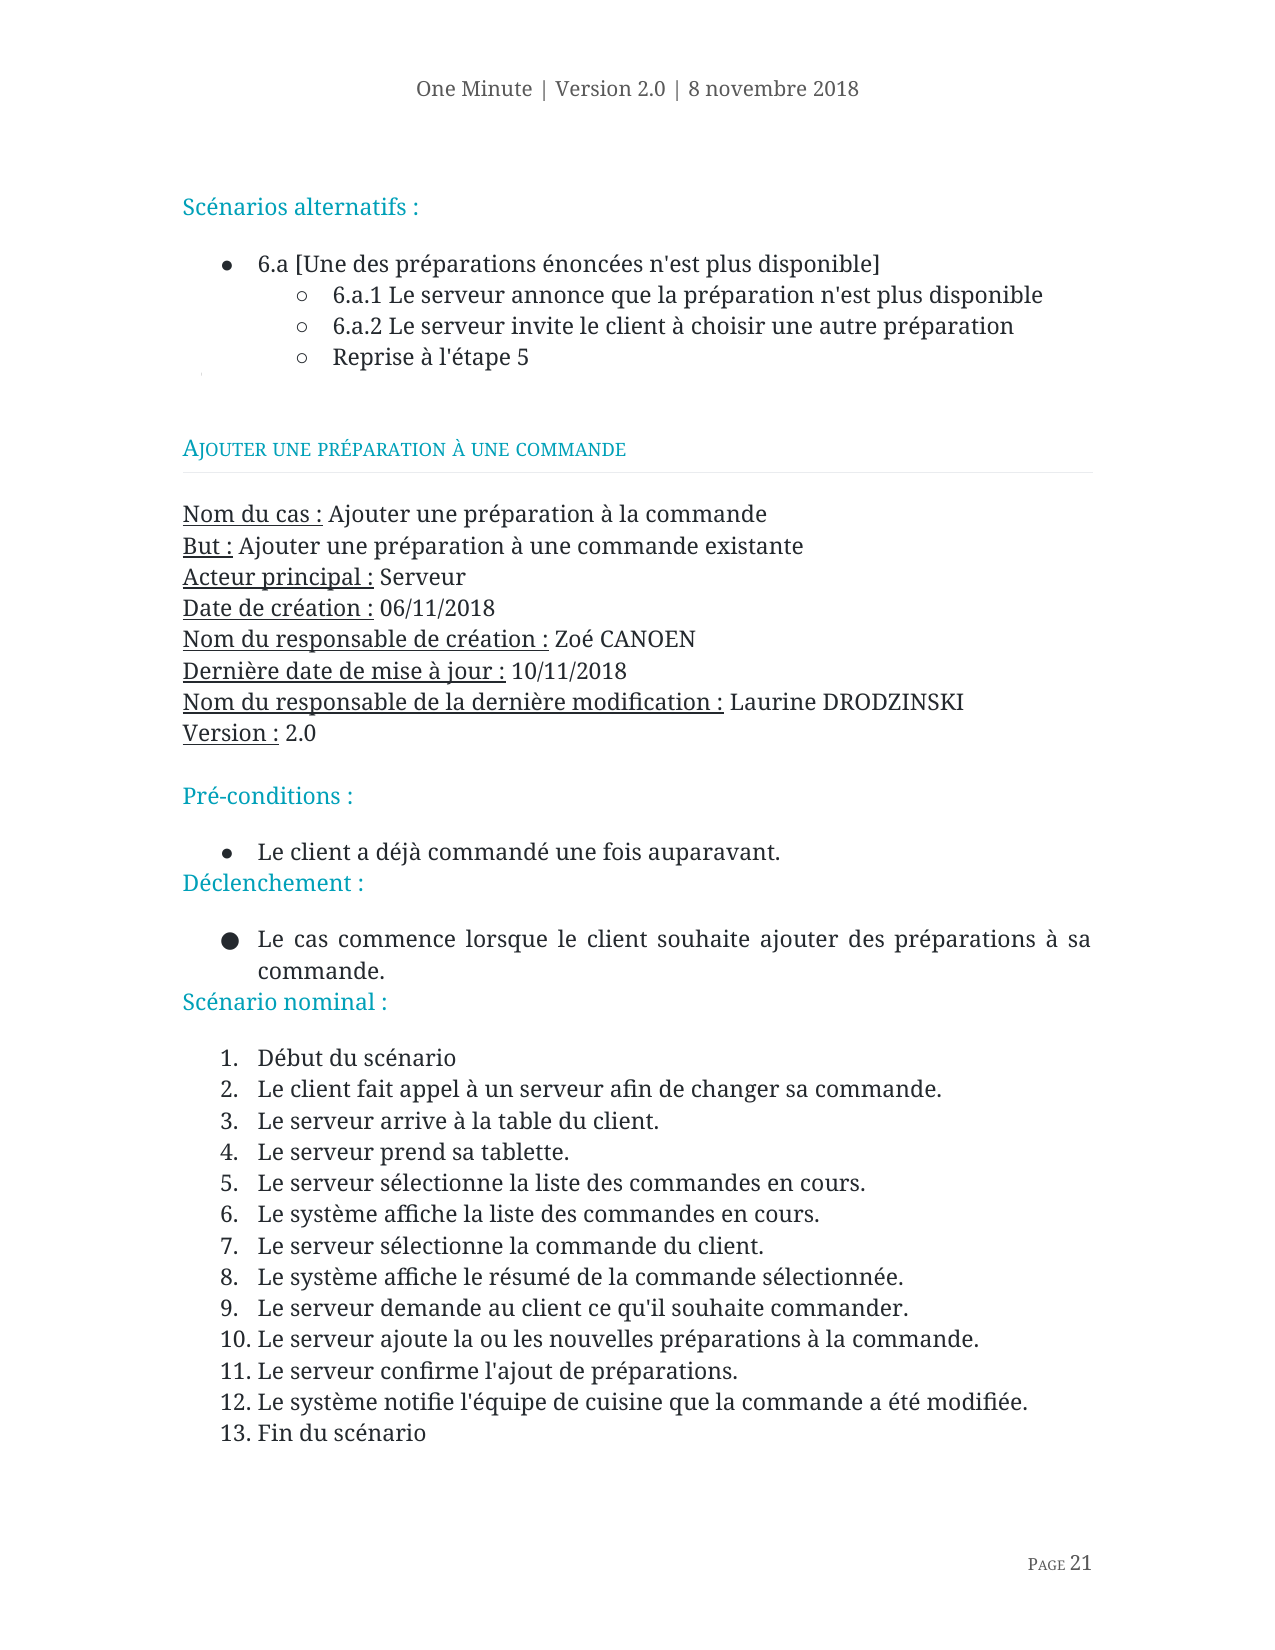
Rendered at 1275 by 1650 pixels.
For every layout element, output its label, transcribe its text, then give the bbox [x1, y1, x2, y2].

text Pré-conditions : [182, 779, 1093, 811]
list 6.a.1 Le serveur annonce que la préparation n'est plus disponible [295, 279, 1093, 310]
text Acteur principal : Serveur [182, 561, 1093, 592]
text Déclenchement : [182, 867, 1093, 898]
text Scénario nominal : [182, 986, 1093, 1017]
text Nom du cas : Ajouter une préparation à la commande [182, 498, 1093, 529]
list Le serveur ajoute la ou les nouvelles préparations à la commande. [220, 1323, 1093, 1354]
list Le serveur sélectionne la liste des commandes en cours. [220, 1167, 1093, 1198]
text Scénarios alternatifs : [182, 191, 1093, 222]
list Le client a déjà commandé une fois auparavant. [220, 836, 1093, 867]
text Version : 2.0 [182, 717, 1093, 748]
list 6.a [Une des préparations énoncées n'est plus disponible] [220, 247, 1093, 279]
list Le cas commence lorsque le client souhaite ajouter des préparations à sa commande. [220, 923, 1093, 986]
subtitle Ajouter une préparation à une commande [182, 432, 1093, 473]
list Début du scénario [220, 1042, 1093, 1073]
list Le serveur demande au client ce qu'il souhaite commander. [220, 1292, 1093, 1323]
list Le serveur confirme l'ajout de préparations. [220, 1354, 1093, 1386]
list Le serveur sélectionne la commande du client. [220, 1229, 1093, 1261]
list Le serveur prend sa tablette. [220, 1136, 1093, 1167]
list Le système affiche la liste des commandes en cours. [220, 1198, 1093, 1229]
text But : Ajouter une préparation à une commande existante [182, 529, 1093, 561]
list Le système affiche le résumé de la commande sélectionnée. [220, 1261, 1093, 1292]
text Date de création : 06/11/2018 [182, 592, 1093, 623]
list Le serveur arrive à la table du client. [220, 1104, 1093, 1136]
list Le client fait appel à un serveur afin de changer sa commande. [220, 1073, 1093, 1104]
text Nom du responsable de la dernière modification : Laurine DRODZINSKI [182, 686, 1093, 717]
text Nom du responsable de création : Zoé CANOEN [182, 623, 1093, 654]
list Fin du scénario [220, 1417, 1093, 1448]
list Reprise à l'étape 5 [295, 341, 1093, 372]
list Le système notifie l'équipe de cuisine que la commande a été modifiée. [220, 1386, 1093, 1417]
list 6.a.2 Le serveur invite le client à choisir une autre préparation [295, 310, 1093, 341]
text Dernière date de mise à jour : 10/11/2018 [182, 654, 1093, 686]
